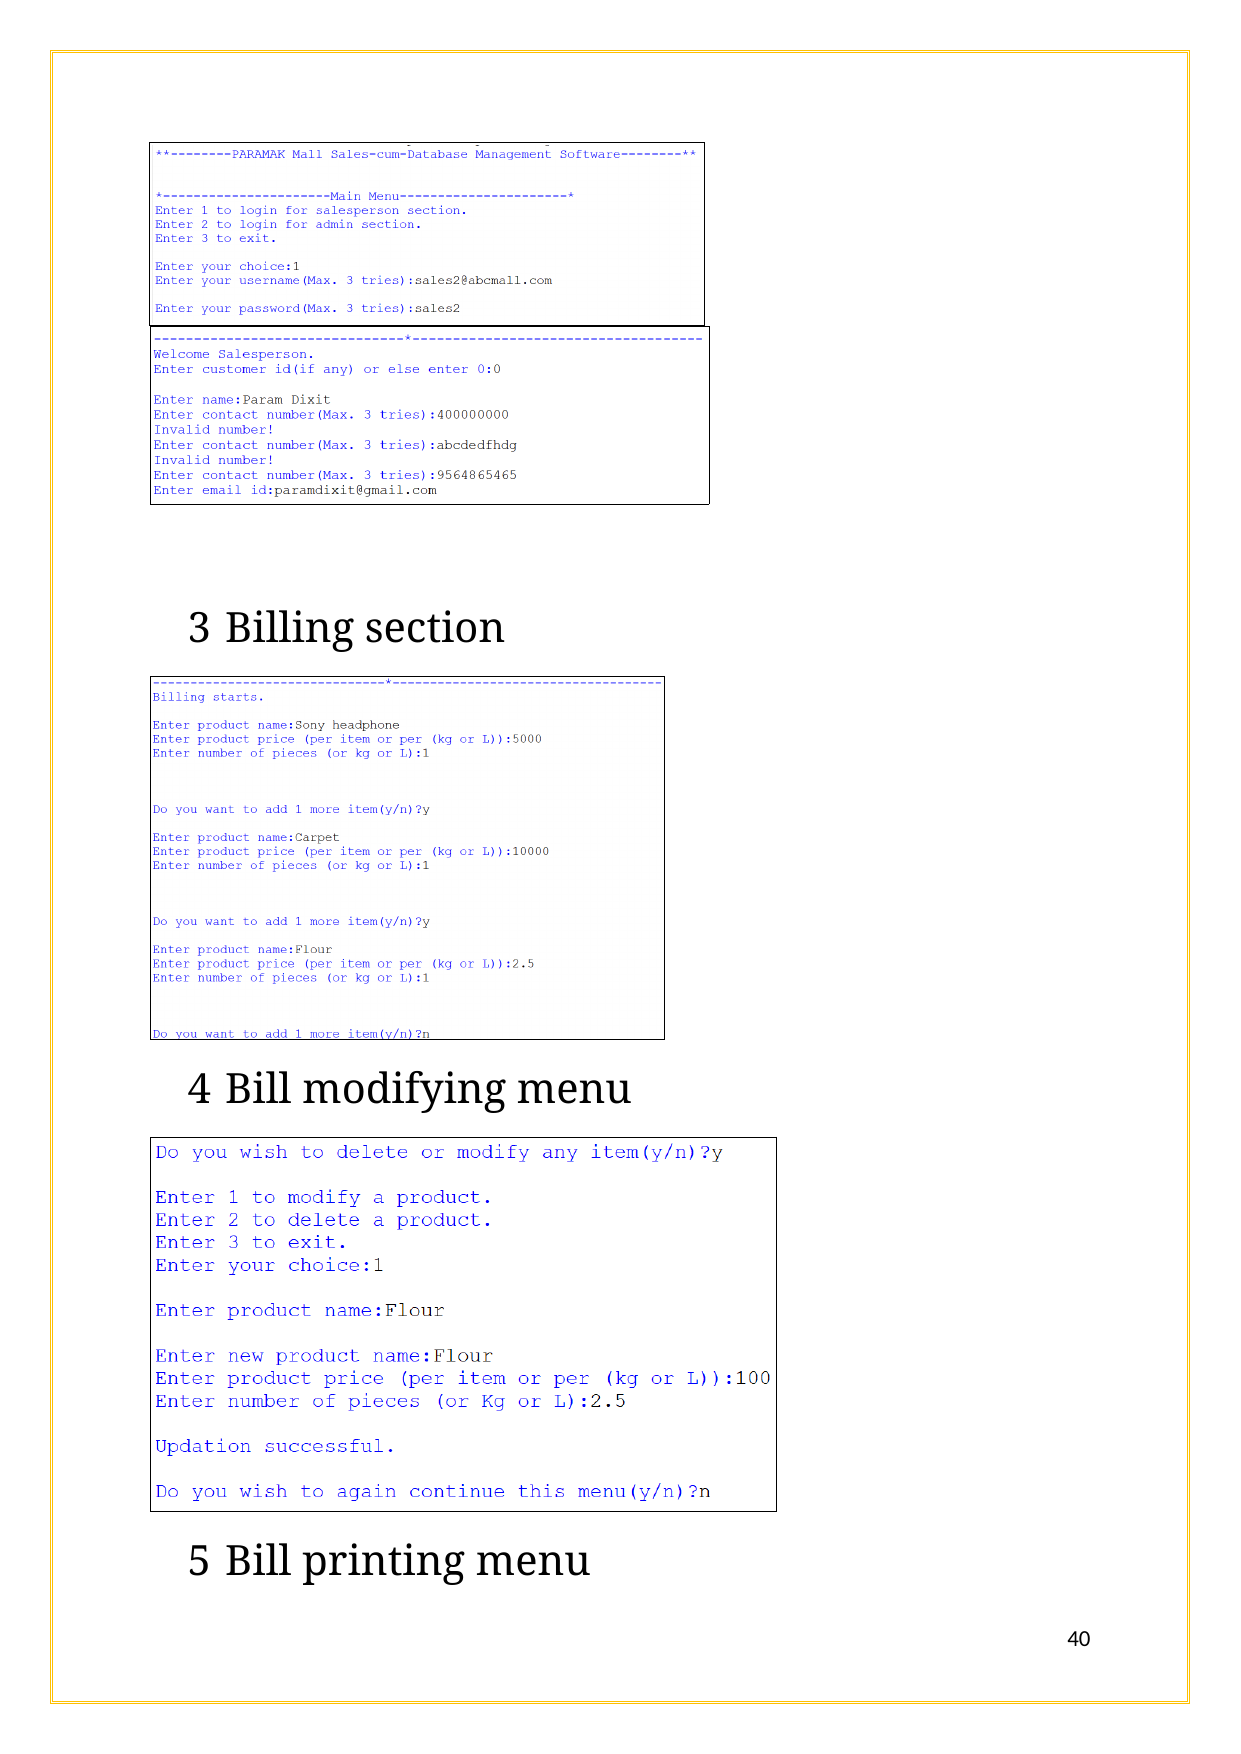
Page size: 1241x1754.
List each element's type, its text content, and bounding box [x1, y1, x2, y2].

list Bill printing menu [187, 1531, 1090, 1587]
picture [151, 677, 664, 1039]
list Billing section [187, 598, 1090, 654]
picture [151, 1138, 776, 1511]
picture [152, 145, 701, 323]
picture [151, 327, 709, 504]
list Bill modifying menu [187, 1059, 1090, 1116]
